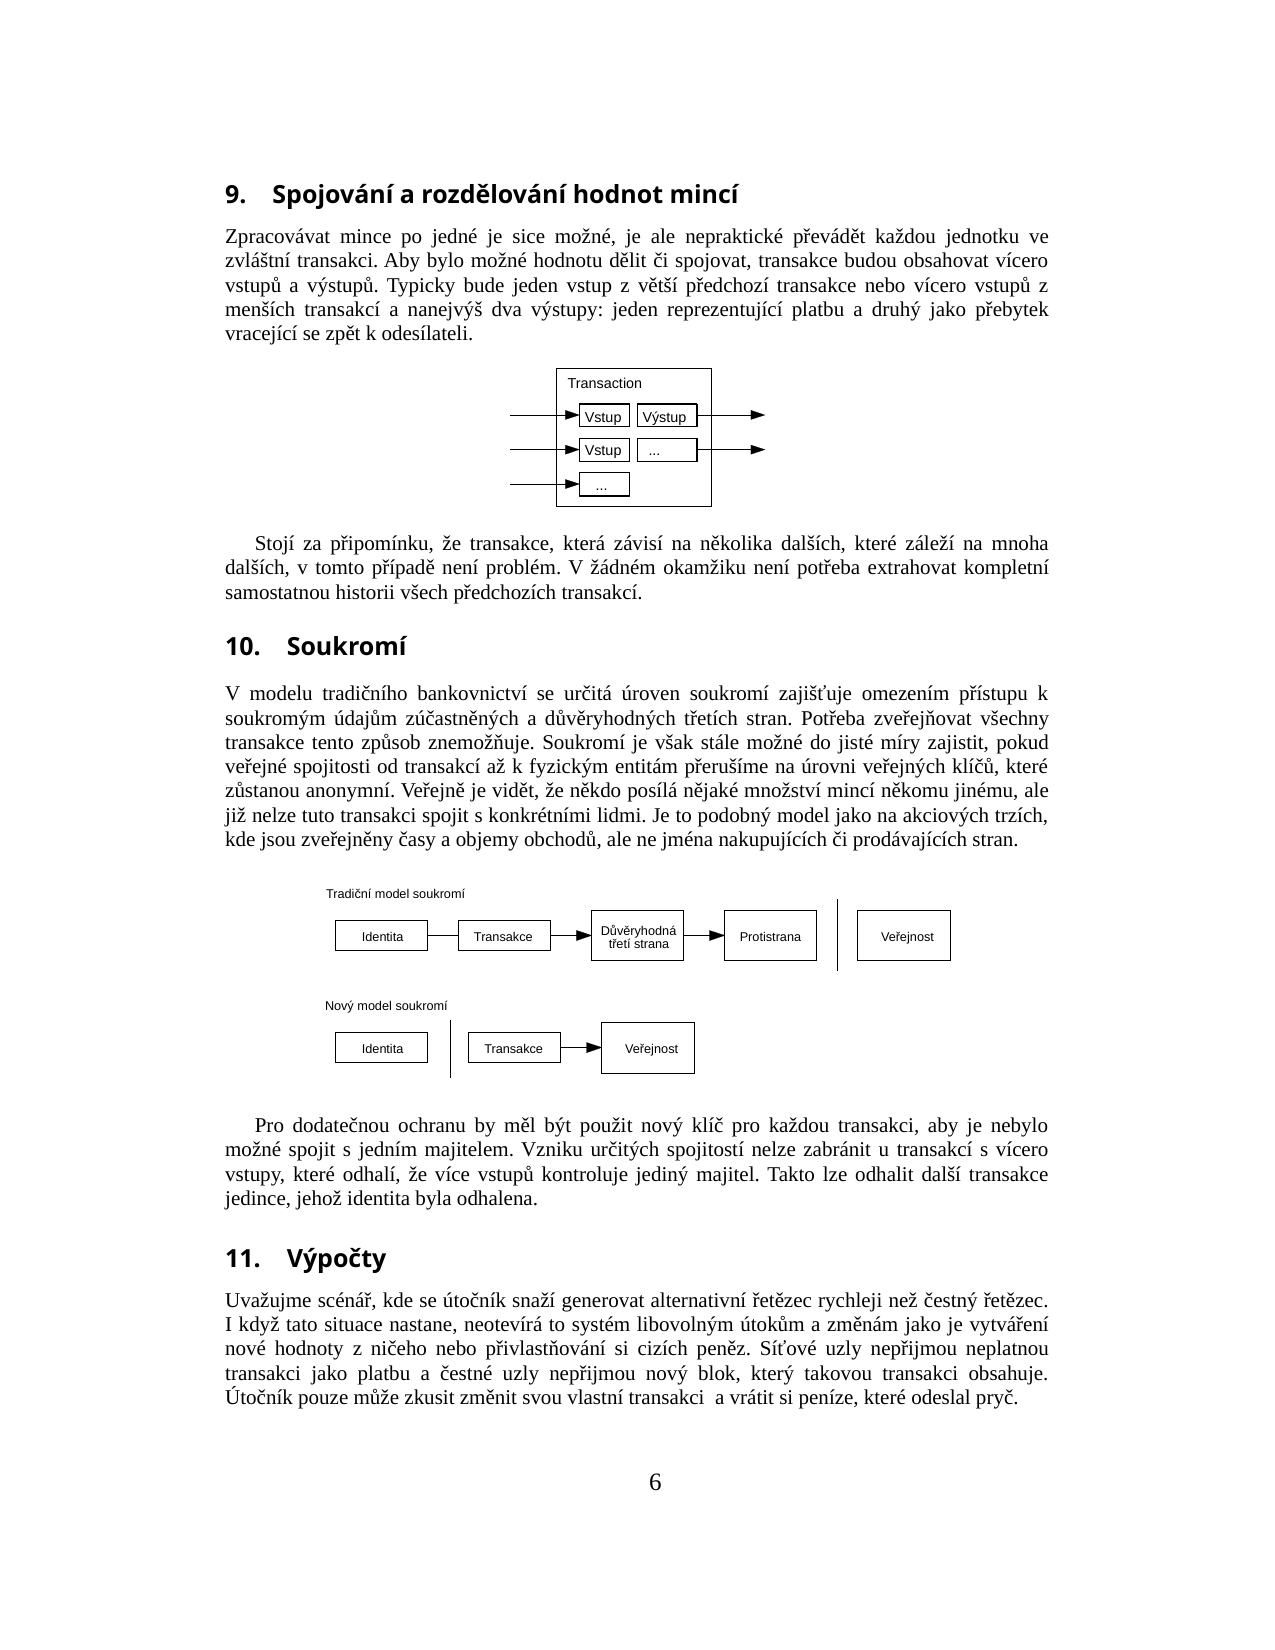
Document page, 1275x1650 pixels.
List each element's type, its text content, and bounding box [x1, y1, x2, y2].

text V modelu tradičního bankovnictví se určitá úroven soukromí zajišťuje omezením přístupu k soukromým údajům zúčastněných a důvěryhodných třetích stran. Potřeba zveřejňovat všechny transakce tento způsob znemožňuje. Soukromí je však stále možné do jisté míry zajistit, pokud veřejné spojitosti od transakcí až k fyzickým entitám přerušíme na úrovni veřejných klíčů, které zůstanou anonymní. Veřejně je vidět, že někdo posílá nějaké množství mincí někomu jinému, ale již nelze tuto transakci spojit s konkrétními lidmi. Je to podobný model jako na akciových trzích, kde jsou zveřejněny časy a objemy obchodů, ale ne jména nakupujících či prodávajících stran. [225, 681, 1050, 851]
subtitle 10. Soukromí [225, 629, 1050, 663]
text Stojí za připomínku, že transakce, která závisí na několika dalších, které záleží na mnoha dalších, v tomto případě není problém. V žádném okamžiku není potřeba extrahovat kompletní samostatnou historii všech předchozích transakcí. [225, 531, 1050, 604]
text Zpracovávat mince po jedné je sice možné, je ale nepraktické převádět každou jednotku ve zvláštní transakci. Aby bylo možné hodnotu dělit či spojovat, transakce budou obsahovat vícero vstupů a výstupů. Typicky bude jeden vstup z větší předchozí transakce nebo vícero vstupů z menších transakcí a nanejvýš dva výstupy: jeden reprezentující platbu a druhý jako přebytek vracející se zpět k odesílateli. [225, 224, 1050, 345]
text Uvažujme scénář, kde se útočník snaží generovat alternativní řetězec rychleji než čestný řetězec. I když tato situace nastane, neotevírá to systém libovolným útokům a změnám jako je vytváření nové hodnoty z ničeho nebo přivlastňování si cizích peněz. Síťové uzly nepřijmou neplatnou transakci jako platbu a čestné uzly nepřijmou nový blok, který takovou transakci obsahuje. Útočník pouze může zkusit změnit svou vlastní transakci a vrátit si peníze, které odeslal pryč. [225, 1287, 1050, 1409]
text Pro dodatečnou ochranu by měl být použit nový klíč pro každou transakci, aby je nebylo možné spojit s jedním majitelem. Vzniku určitých spojitostí nelze zabránit u transakcí s vícero vstupy, které odhalí, že více vstupů kontroluje jediný majitel. Takto lze odhalit další transakce jedince, jehož identita byla odhalena. [225, 1113, 1050, 1210]
subtitle 9. Spojování a rozdělování hodnot mincí [225, 177, 1050, 211]
subtitle 11. Výpočty [225, 1241, 1050, 1275]
